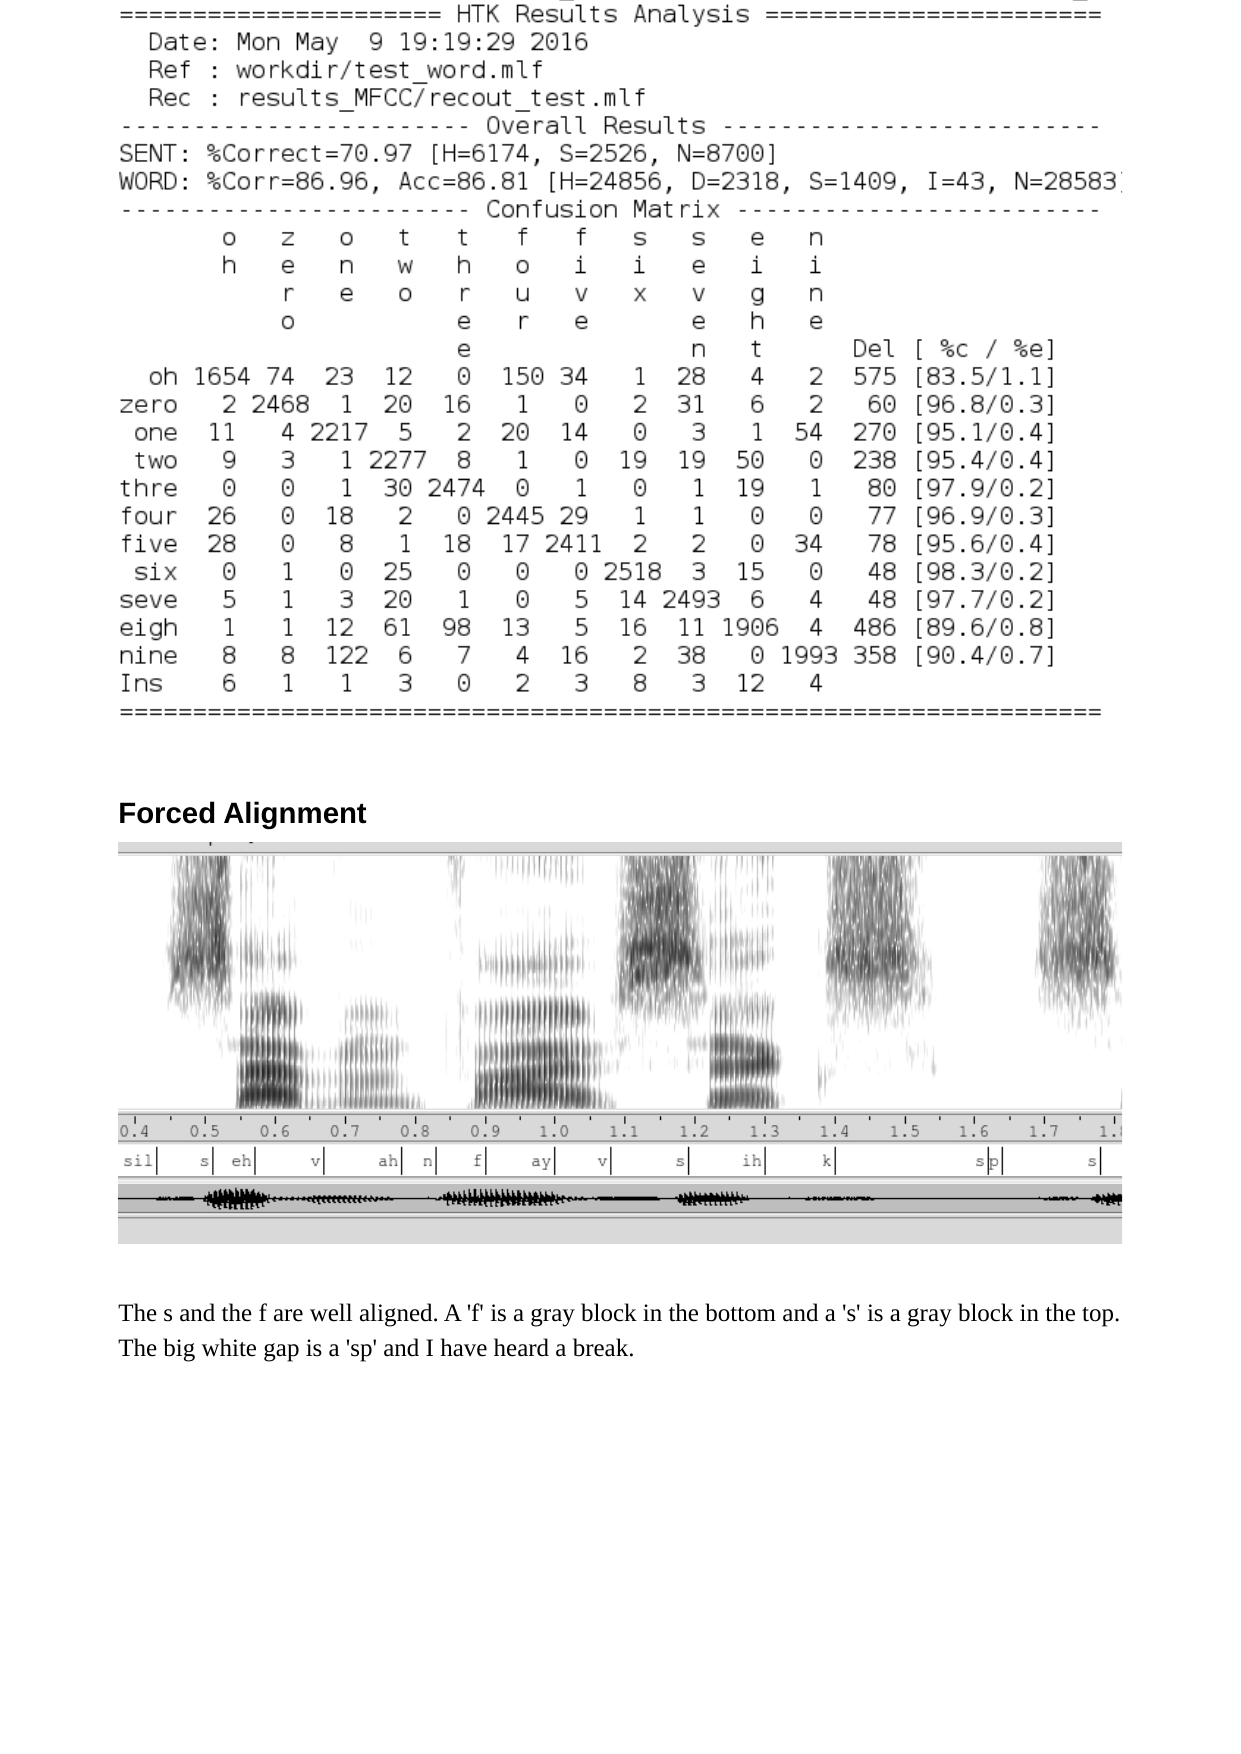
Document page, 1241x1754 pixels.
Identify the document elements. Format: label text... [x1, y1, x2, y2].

picture [118, 842, 1123, 1244]
text The s and the f are well aligned. A 'f' is a gray block in the bottom and a 's' is a gray block in the top. The big white gap is a 'sp' and I have heard a break. [118, 1298, 1122, 1362]
subtitle Forced Alignment [118, 796, 1122, 830]
picture [118, 0, 1123, 727]
